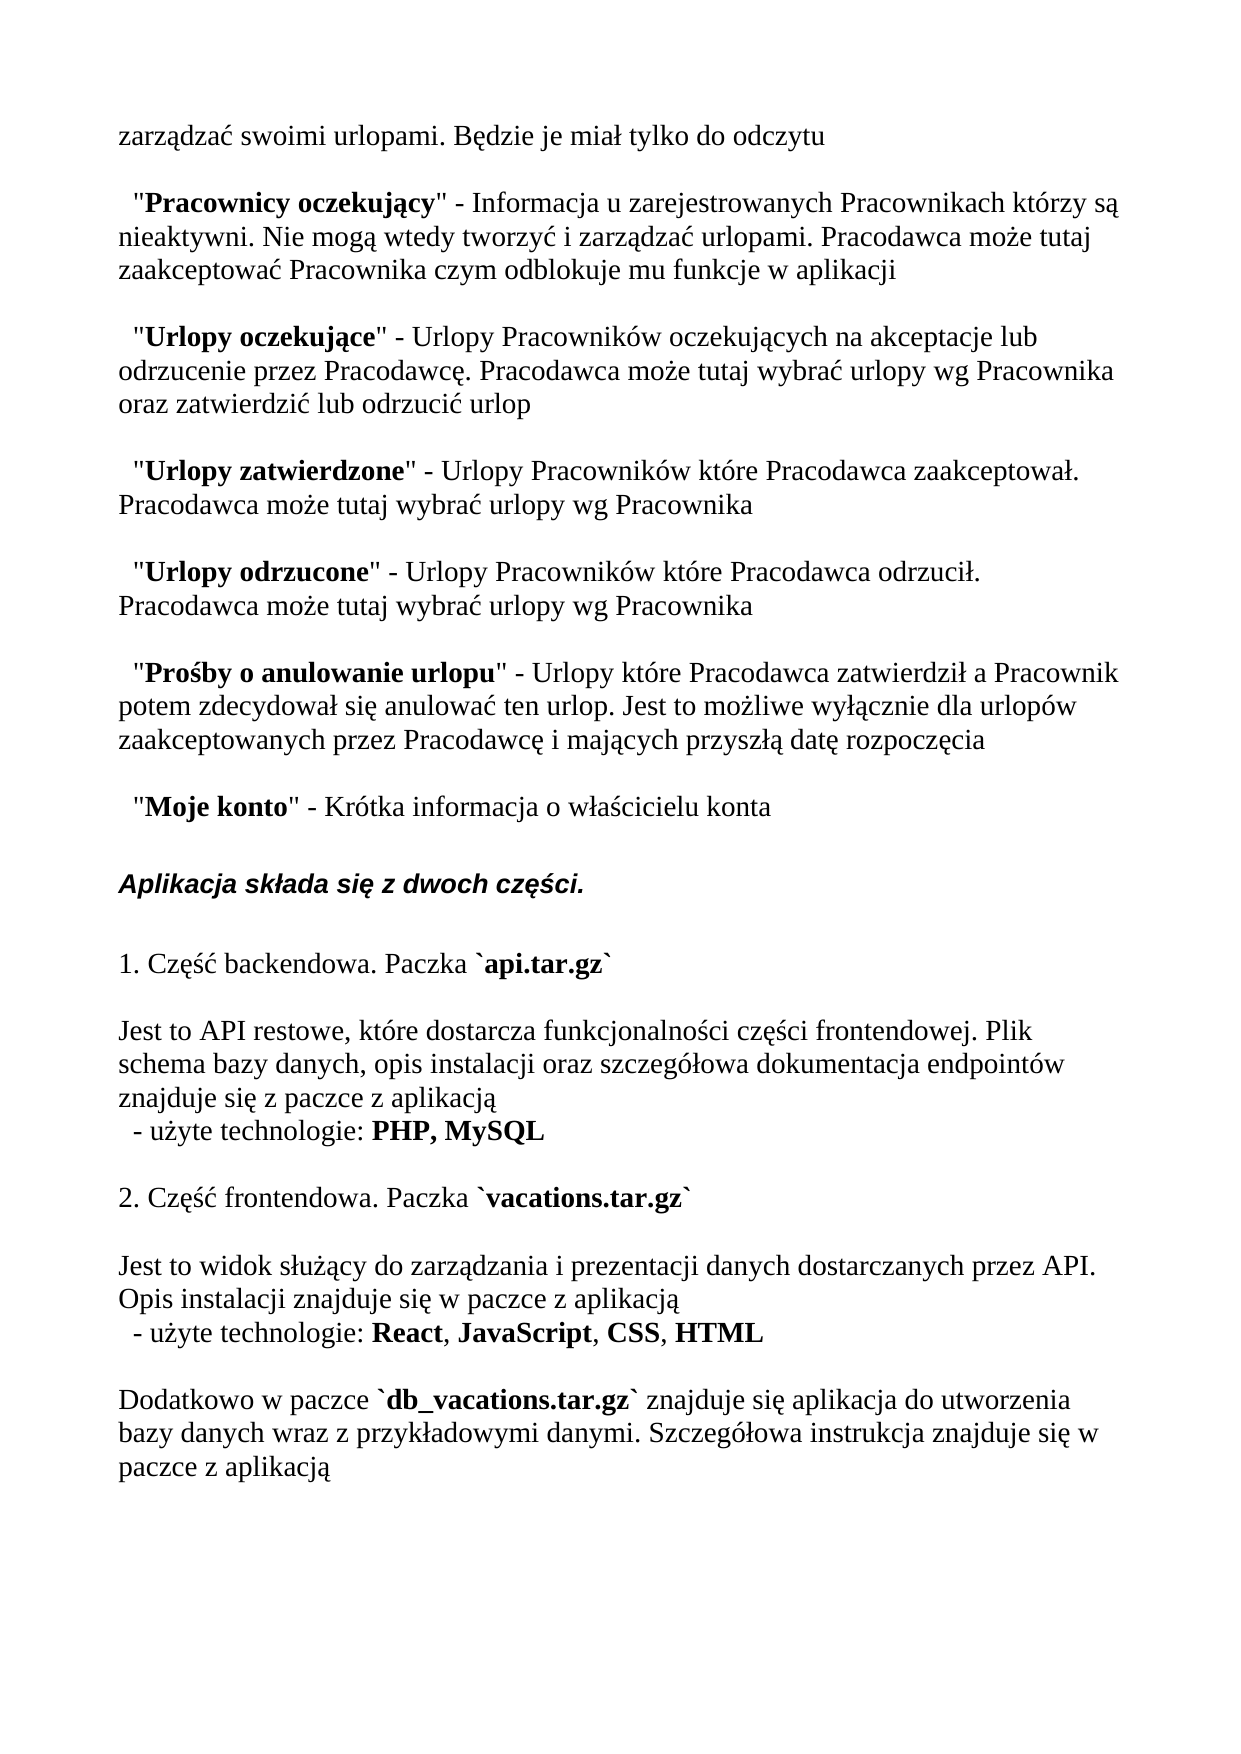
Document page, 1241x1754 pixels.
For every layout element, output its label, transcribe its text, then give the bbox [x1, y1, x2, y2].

text - użyte technologie: PHP, MySQL [118, 1113, 1122, 1147]
text Jest to widok służący do zarządzania i prezentacji danych dostarczanych przez API. Opis instalacji znajduje się w paczce z aplikacją [118, 1248, 1122, 1315]
text "Moje konto" - Krótka informacja o właścicielu konta [118, 789, 1122, 822]
text "Urlopy odrzucone" - Urlopy Pracowników które Pracodawca odrzucił. Pracodawca może tutaj wybrać urlopy wg Pracownika [118, 554, 1122, 621]
text "Urlopy oczekujące" - Urlopy Pracowników oczekujących na akceptacje lub odrzucenie przez Pracodawcę. Pracodawca może tutaj wybrać urlopy wg Pracownika oraz zatwierdzić lub odrzucić urlop [118, 319, 1122, 420]
text - użyte technologie: React, JavaScript, CSS, HTML [118, 1315, 1122, 1348]
text Jest to API restowe, które dostarcza funkcjonalności części frontendowej. Plik schema bazy danych, opis instalacji oraz szczegółowa dokumentacja endpointów znajduje się z paczce z aplikacją [118, 1013, 1122, 1113]
text Dodatkowo w paczce `db_vacations.tar.gz` znajduje się aplikacja do utworzenia bazy danych wraz z przykładowymi danymi. Szczegółowa instrukcja znajduje się w paczce z aplikacją [118, 1382, 1122, 1482]
text 2. Część frontendowa. Paczka `vacations.tar.gz` [118, 1181, 1122, 1214]
text zarządzać swoimi urlopami. Będzie je miał tylko do odczytu [118, 118, 1122, 152]
text "Prośby o anulowanie urlopu" - Urlopy które Pracodawca zatwierdził a Pracownik potem zdecydował się anulować ten urlop. Jest to możliwe wyłącznie dla urlopów zaakceptowanych przez Pracodawcę i mających przyszłą datę rozpoczęcia [118, 655, 1122, 755]
text "Pracownicy oczekujący" - Informacja u zarejestrowanych Pracownikach którzy są nieaktywni. Nie mogą wtedy tworzyć i zarządzać urlopami. Pracodawca może tutaj zaakceptować Pracownika czym odblokuje mu funkcje w aplikacji [118, 185, 1122, 286]
subtitle Aplikacja składa się z dwoch części. [118, 868, 1122, 900]
text 1. Część backendowa. Paczka `api.tar.gz` [118, 946, 1122, 979]
text "Urlopy zatwierdzone" - Urlopy Pracowników które Pracodawca zaakceptował. Pracodawca może tutaj wybrać urlopy wg Pracownika [118, 453, 1122, 521]
